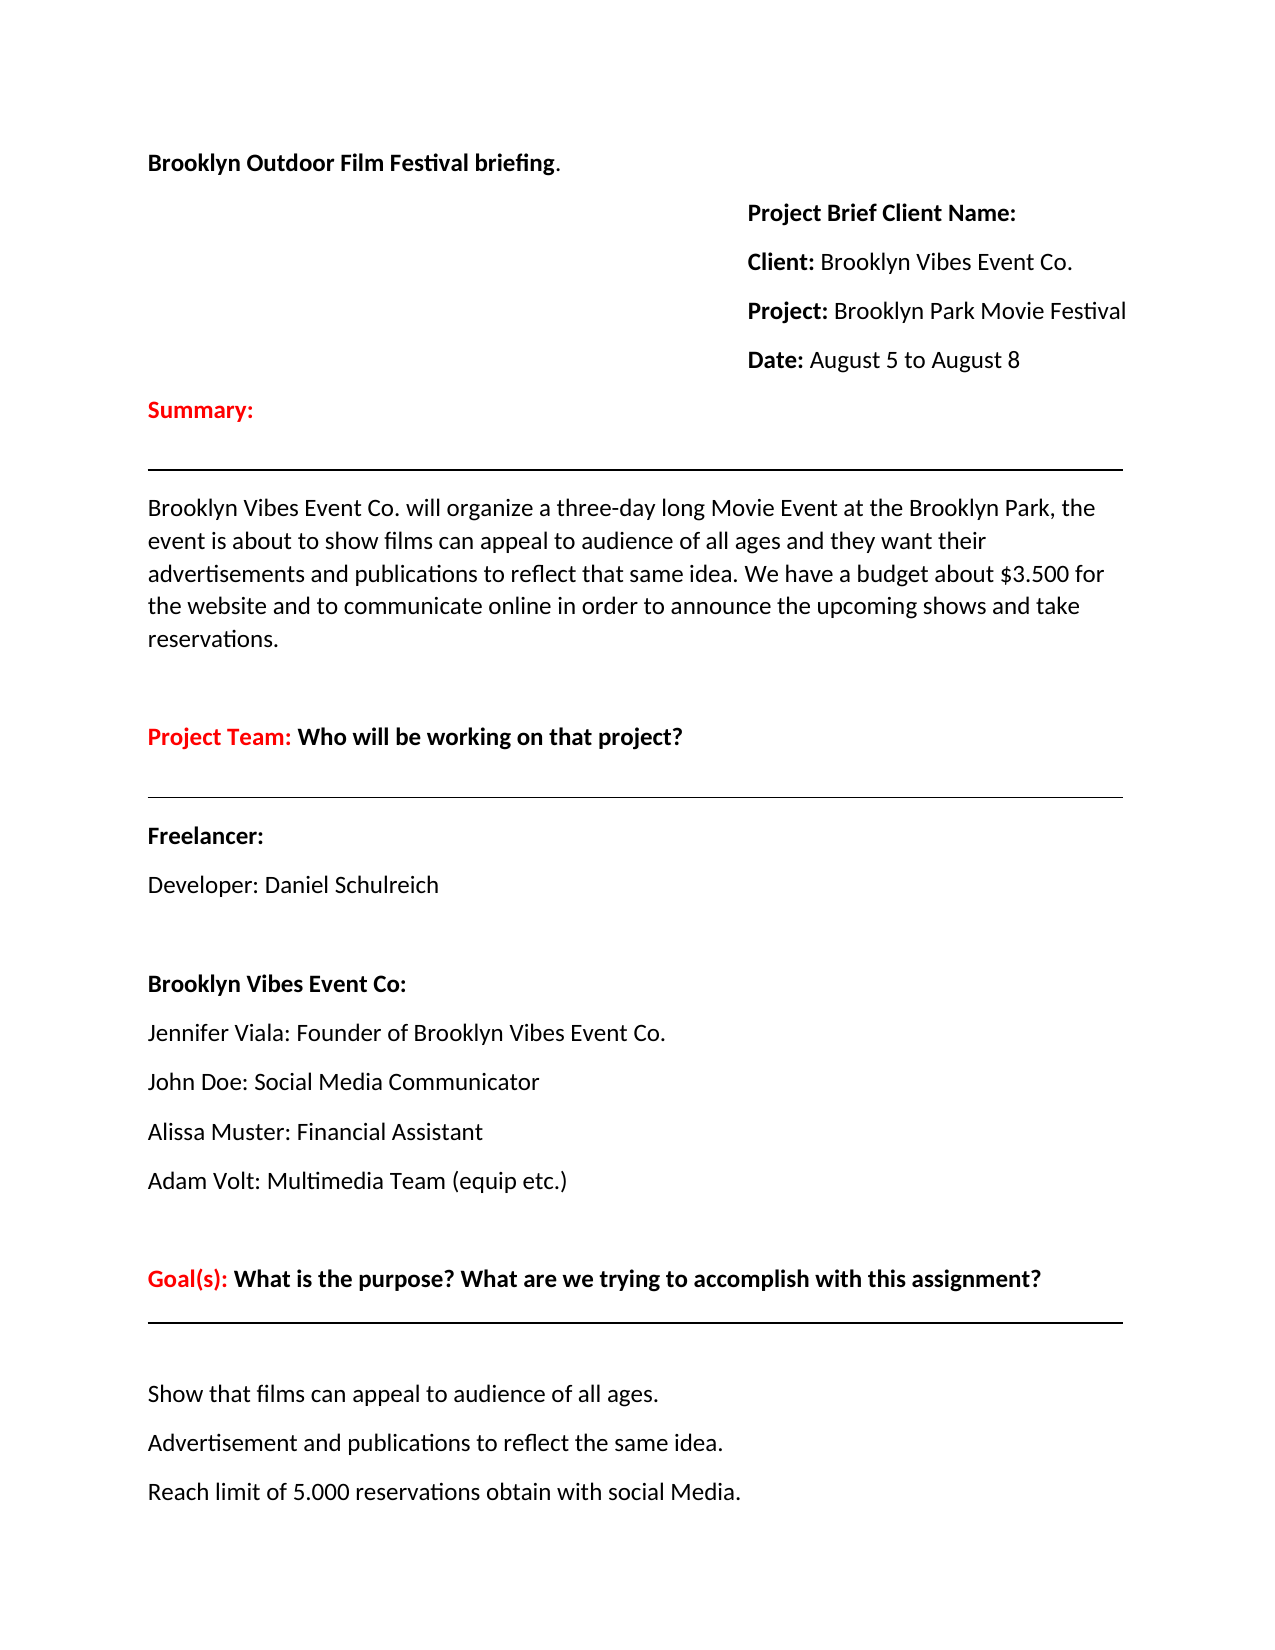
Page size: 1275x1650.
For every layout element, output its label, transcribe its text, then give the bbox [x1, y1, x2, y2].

text Developer: Daniel Schulreich [148, 869, 1127, 900]
text Adam Volt: Multimedia Team (equip etc.) [148, 1165, 1127, 1195]
text John Doe: Social Media Communicator [148, 1066, 1127, 1097]
text Summary: [148, 394, 1127, 424]
text Advertisement and publications to reflect the same idea. [148, 1427, 1127, 1458]
text Project Brief Client Name: [673, 197, 1127, 227]
text Project Team: Who will be working on that project? [148, 721, 1127, 752]
text Brooklyn Outdoor Film Festival briefing. [148, 148, 1127, 178]
text Show that films can appeal to audience of all ages. [148, 1378, 1127, 1408]
text Brooklyn Vibes Event Co. will organize a three-day long Movie Event at the Brooklyn Park, the event is about to show films can appeal to audience of all ages and they want their advertisements and publications to reflect that same idea. We have a budget about $3.500 for the website and to communicate online in order to announce the upcoming shows and take reservations. [148, 492, 1127, 653]
text Date: August 5 to August 8 [673, 345, 1127, 375]
text Project: Brooklyn Park Movie Festival [673, 295, 1127, 326]
text Goal(s): What is the purpose? What are we trying to accomplish with this assignment? [148, 1263, 1127, 1359]
text Client: Brooklyn Vibes Event Co. [748, 246, 1127, 277]
text Reach limit of 5.000 reservations obtain with social Media. [148, 1476, 1127, 1507]
text Alissa Muster: Financial Assistant [148, 1116, 1127, 1146]
text Freelancer: [148, 820, 1127, 851]
text Brooklyn Vibes Event Co: [148, 968, 1127, 998]
text Jennifer Viala: Founder of Brooklyn Vibes Event Co. [148, 1017, 1127, 1048]
